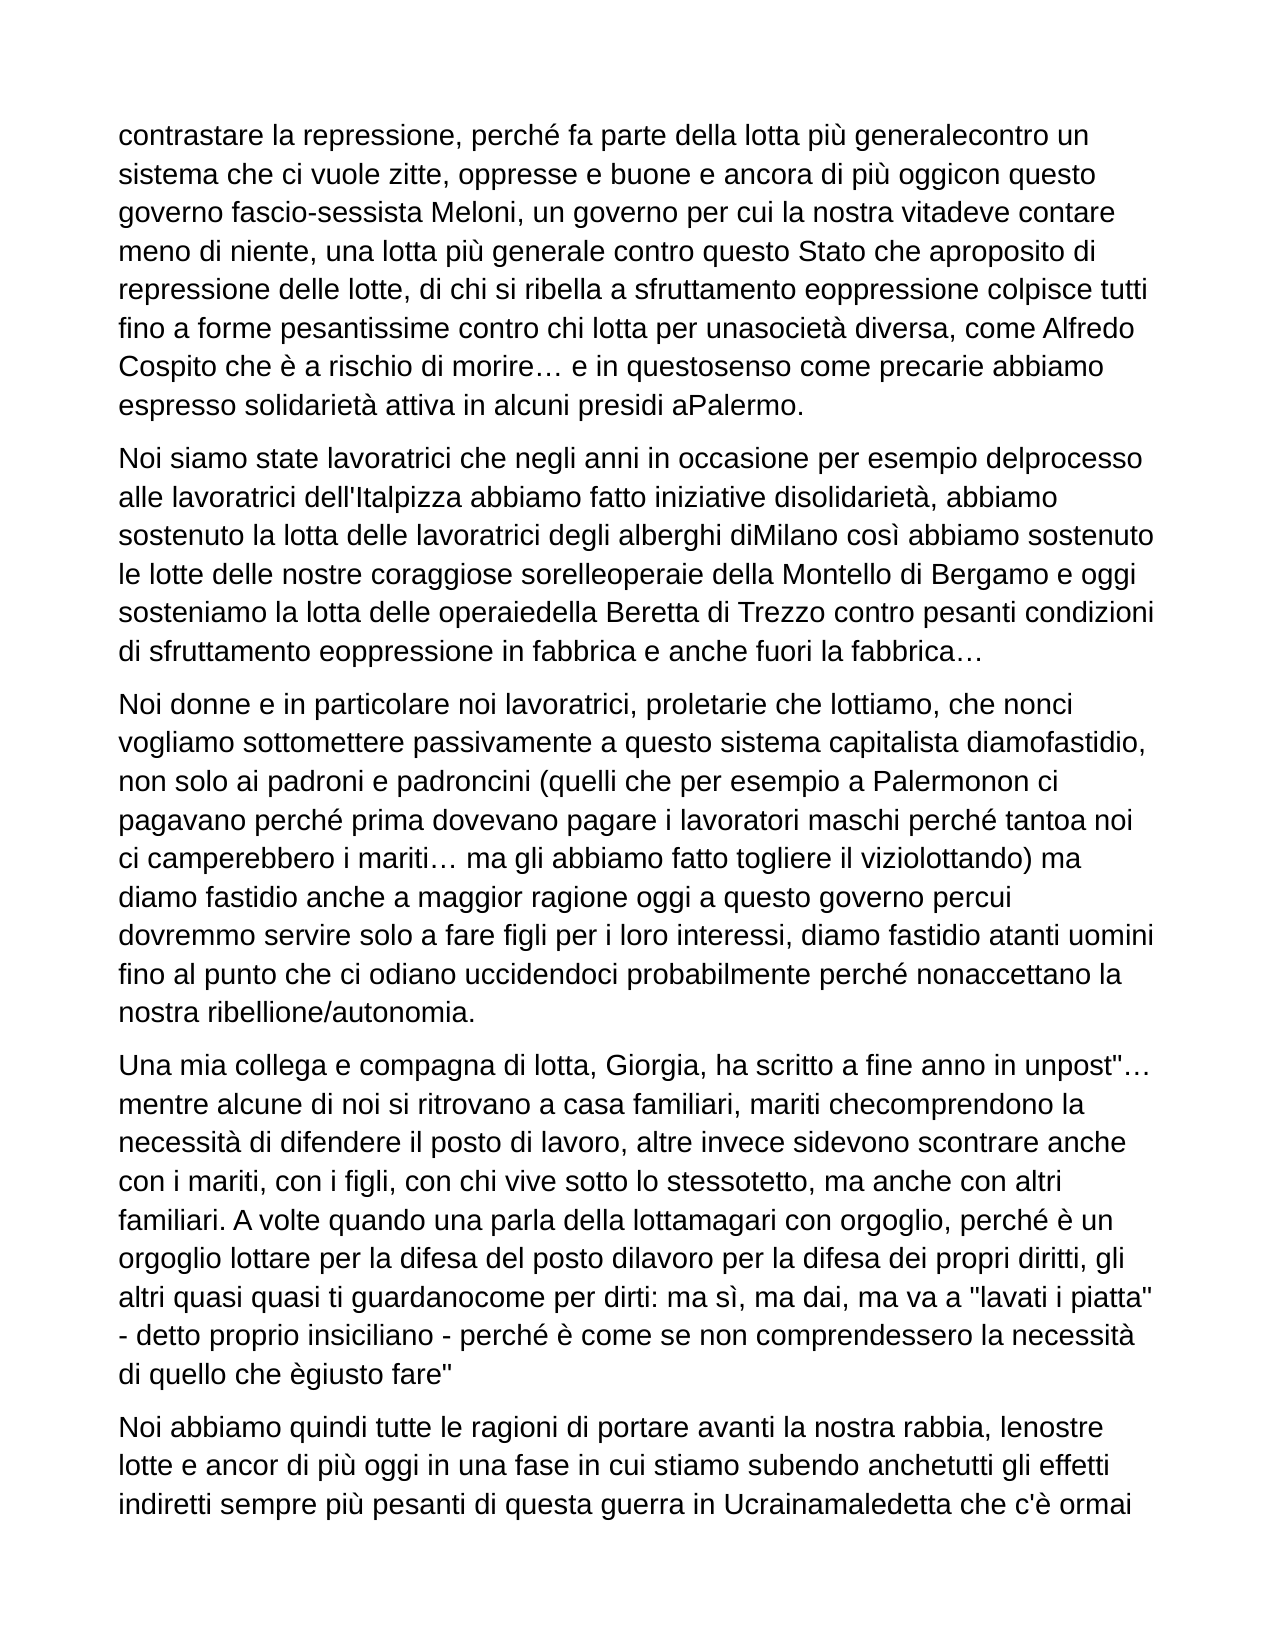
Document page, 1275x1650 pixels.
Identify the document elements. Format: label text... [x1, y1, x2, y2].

text Noi abbiamo quindi tutte le ragioni di portare avanti la nostra rabbia, lenostre lotte e ancor di più oggi in una fase in cui stiamo subendo anchetutti gli effetti indiretti sempre più pesanti di questa guerra in Ucrainamaledetta che c'è ormai [118, 1410, 1157, 1520]
text contrastare la repressione, perché fa parte della lotta più generalecontro un sistema che ci vuole zitte, oppresse e buone e ancora di più oggicon questo governo fascio-sessista Meloni, un governo per cui la nostra vitadeve contare meno di niente, una lotta più generale contro questo Stato che aproposito di repressione delle lotte, di chi si ribella a sfruttamento eoppressione colpisce tutti fino a forme pesantissime contro chi lotta per unasocietà diversa, come Alfredo Cospito che è a rischio di morire… e in questosenso come precarie abbiamo espresso solidarietà attiva in alcuni presidi aPalermo. [118, 118, 1157, 421]
text Noi donne e in particolare noi lavoratrici, proletarie che lottiamo, che nonci vogliamo sottomettere passivamente a questo sistema capitalista diamofastidio, non solo ai padroni e padroncini (quelli che per esempio a Palermonon ci pagavano perché prima dovevano pagare i lavoratori maschi perché tantoa noi ci camperebbero i mariti… ma gli abbiamo fatto togliere il viziolottando) ma diamo fastidio anche a maggior ragione oggi a questo governo percui dovremmo servire solo a fare figli per i loro interessi, diamo fastidio atanti uomini fino al punto che ci odiano uccidendoci probabilmente perché nonaccettano la nostra ribellione/autonomia. [118, 687, 1157, 1029]
text Noi siamo state lavoratrici che negli anni in occasione per esempio delprocesso alle lavoratrici dell'Italpizza abbiamo fatto iniziative disolidarietà, abbiamo sostenuto la lotta delle lavoratrici degli alberghi diMilano così abbiamo sostenuto le lotte delle nostre coraggiose sorelleoperaie della Montello di Bergamo e oggi sosteniamo la lotta delle operaiedella Beretta di Trezzo contro pesanti condizioni di sfruttamento eoppressione in fabbrica e anche fuori la fabbrica… [118, 441, 1157, 667]
text Una mia collega e compagna di lotta, Giorgia, ha scritto a fine anno in unpost"…mentre alcune di noi si ritrovano a casa familiari, mariti checomprendono la necessità di difendere il posto di lavoro, altre invece sidevono scontrare anche con i mariti, con i figli, con chi vive sotto lo stessotetto, ma anche con altri familiari. A volte quando una parla della lottamagari con orgoglio, perché è un orgoglio lottare per la difesa del posto dilavoro per la difesa dei propri diritti, gli altri quasi quasi ti guardanocome per dirti: ma sì, ma dai, ma va a "lavati i piatta" - detto proprio insiciliano - perché è come se non comprendessero la necessità di quello che ègiusto fare" [118, 1048, 1157, 1390]
